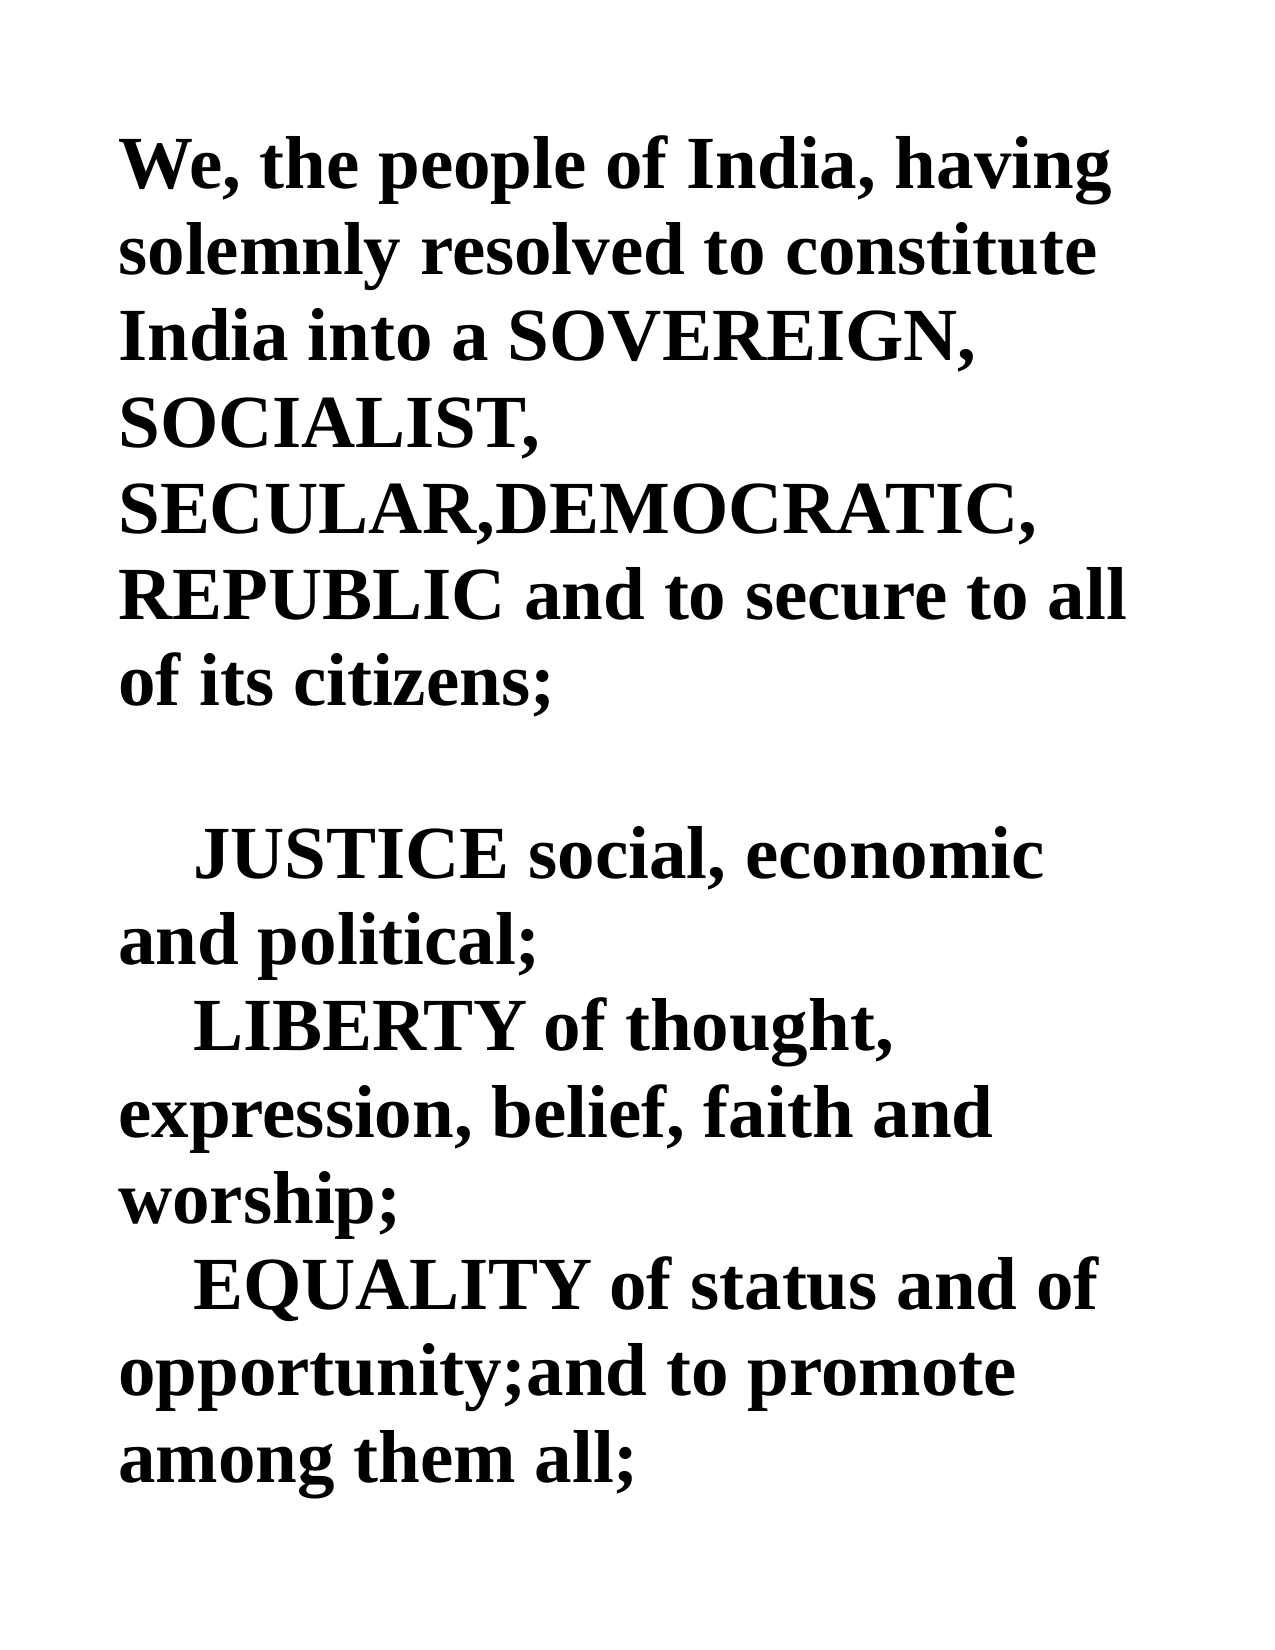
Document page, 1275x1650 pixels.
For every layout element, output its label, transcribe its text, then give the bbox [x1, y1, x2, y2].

text LIBERTY of thought, expression, belief, faith and worship; [118, 981, 1157, 1239]
text EQUALITY of status and of opportunity;and to promote among them all; [118, 1239, 1157, 1498]
text JUSTICE social, economic and political; [118, 808, 1157, 981]
text We, the people of India, having solemnly resolved to constitute India into a SOVEREIGN, SOCIALIST, SECULAR,DEMOCRATIC, REPUBLIC and to secure to all of its citizens; [118, 118, 1157, 722]
